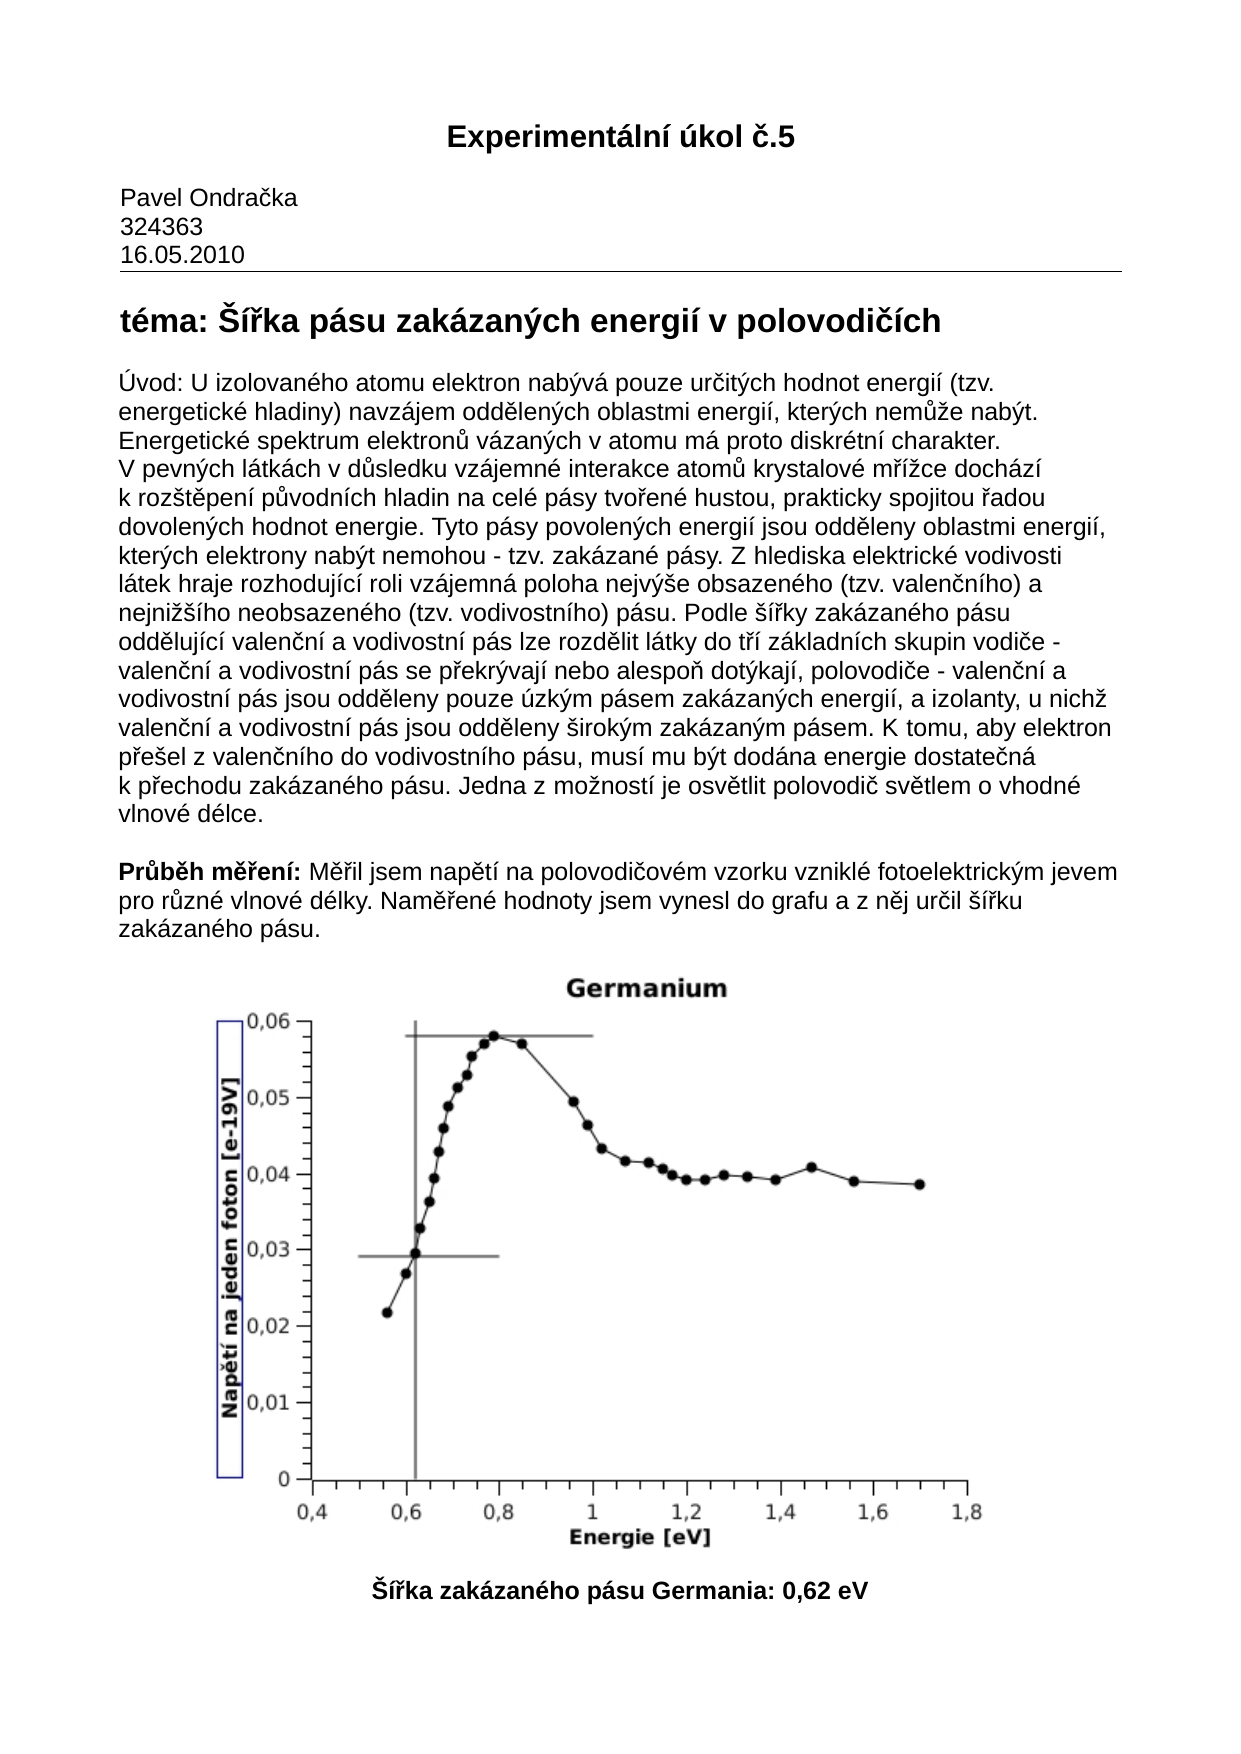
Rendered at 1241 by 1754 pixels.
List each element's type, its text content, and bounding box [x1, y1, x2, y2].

text 16.05.2010 [120, 240, 1122, 271]
text Průběh měření: Měřil jsem napětí na polovodičovém vzorku vzniklé fotoelektrickým jevem pro různé vlnové délky. Naměřené hodnoty jsem vynesl do grafu a z něj určil šířku zakázaného pásu. [118, 857, 1122, 943]
text Šířka zakázaného pásu Germania: 0,62 eV [118, 1576, 1122, 1604]
text Pavel Ondračka [120, 183, 1122, 212]
picture [209, 966, 992, 1560]
text téma: Šířka pásu zakázaných energií v polovodičích [120, 301, 1122, 339]
text Experimentální úkol č.5 [120, 118, 1122, 154]
text Úvod: U izolovaného atomu elektron nabývá pouze určitých hodnot energií (tzv. energetické hladiny) navzájem oddělených oblastmi energií, kterých nemůže nabýt. Energetické spektrum elektronů vázaných v atomu má proto diskrétní charakter. V pevných látkách v důsledku vzájemné interakce atomů krystalové mřížce dochází k rozštěpení původních hladin na celé pásy tvořené hustou, prakticky spojitou řadou dovolených hodnot energie. Tyto pásy povolených energií jsou odděleny oblastmi energií, kterých elektrony nabýt nemohou - tzv. zakázané pásy. Z hlediska elektrické vodivosti látek hraje rozhodující roli vzájemná poloha nejvýše obsazeného (tzv. valenčního) a nejnižšího neobsazeného (tzv. vodivostního) pásu. Podle šířky zakázaného pásu oddělující valenční a vodivostní pás lze rozdělit látky do tří základních skupin vodiče - valenční a vodivostní pás se překrývají nebo alespoň dotýkají, polovodiče - valenční a vodivostní pás jsou odděleny pouze úzkým pásem zakázaných energií, a izolanty, u nichž valenční a vodivostní pás jsou odděleny širokým zakázaným pásem. K tomu, aby elektron přešel z valenčního do vodivostního pásu, musí mu být dodána energie dostatečná k přechodu zakázaného pásu. Jedna z možností je osvětlit polovodič světlem o vhodné vlnové délce. [118, 368, 1122, 828]
text 324363 [120, 212, 1122, 240]
